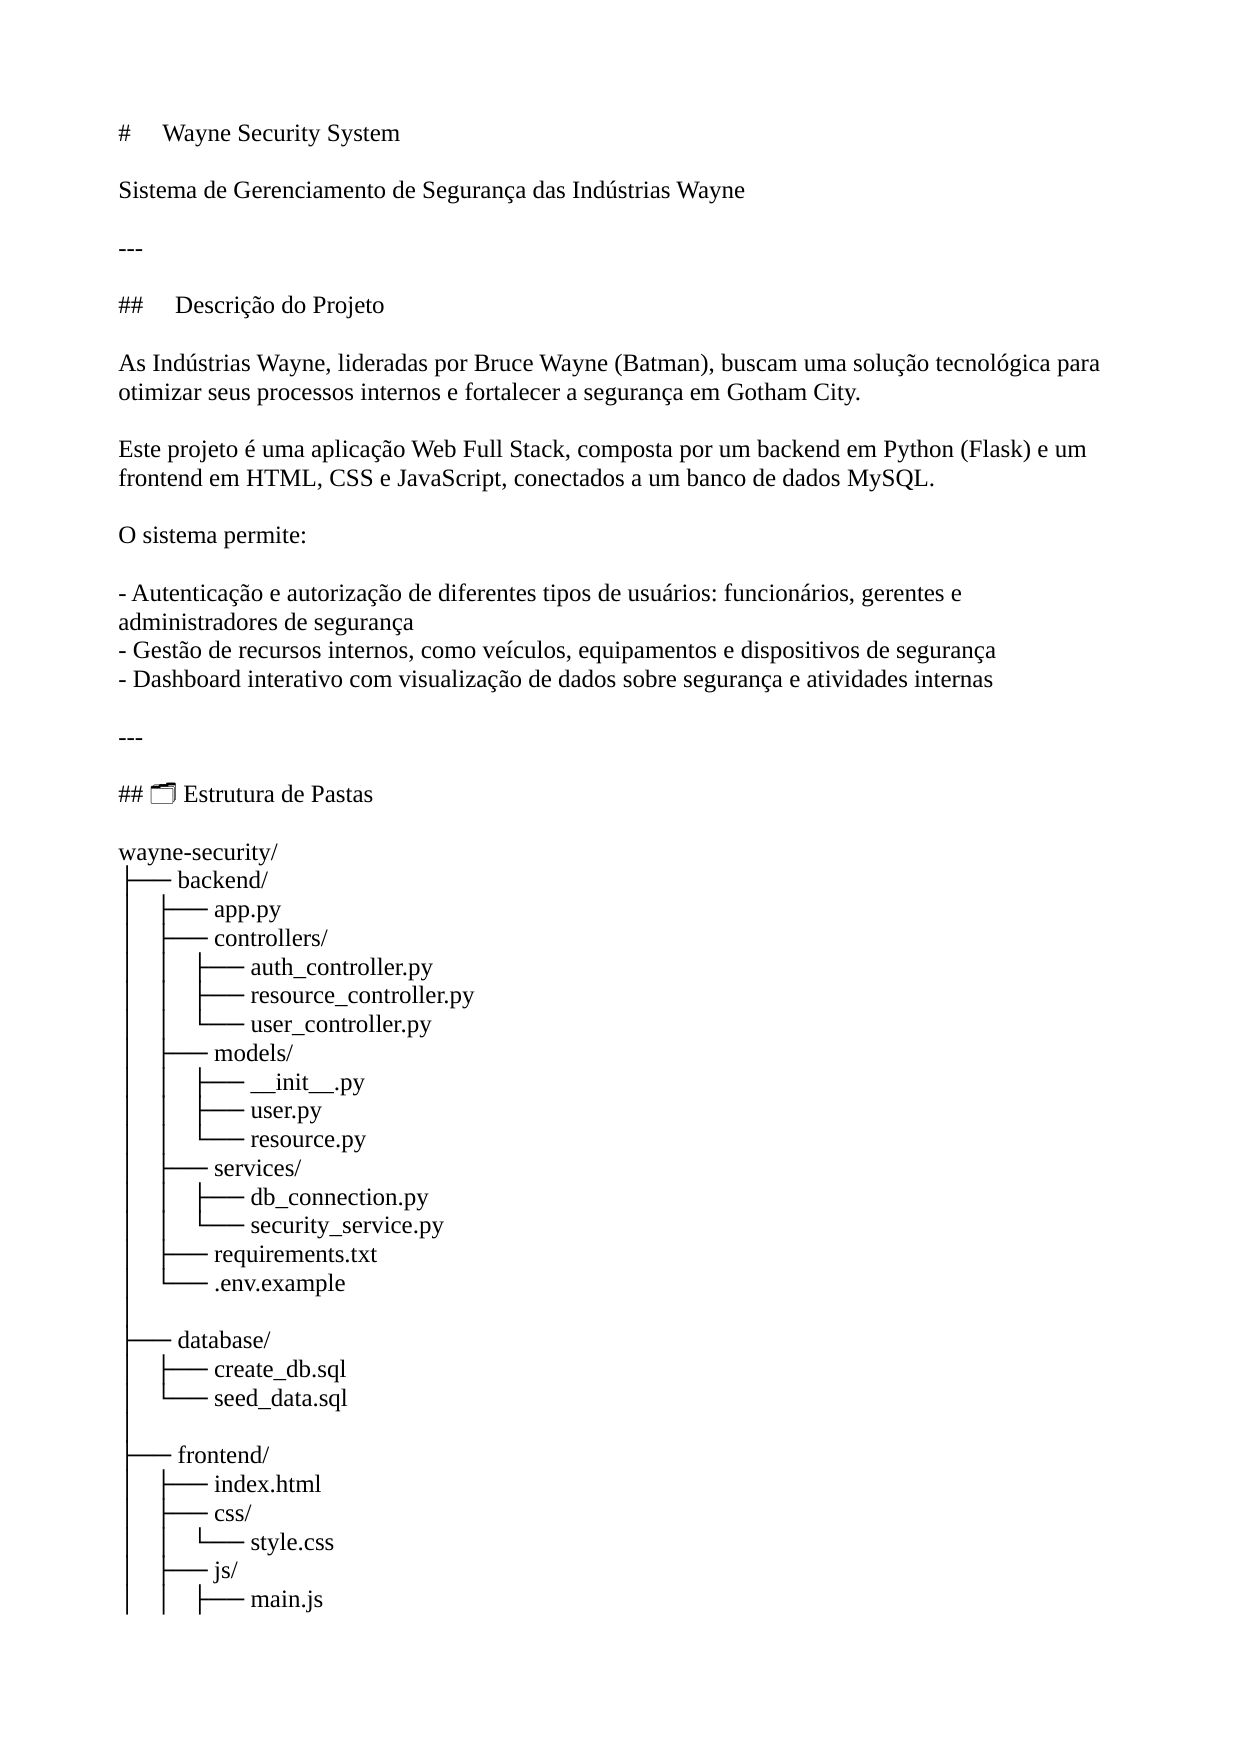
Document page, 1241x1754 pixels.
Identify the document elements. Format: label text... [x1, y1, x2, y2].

text # 🦇 Wayne Security System Sistema de Gerenciamento de Segurança das Indústrias Wayne --- ## 🧩 Descrição do Projeto As Indústrias Wayne, lideradas por Bruce Wayne (Batman), buscam uma solução tecnológica para otimizar seus processos internos e fortalecer a segurança em Gotham City. Este projeto é uma aplicação Web Full Stack, composta por um backend em Python (Flask) e um frontend em HTML, CSS e JavaScript, conectados a um banco de dados MySQL. O sistema permite: - Autenticação e autorização de diferentes tipos de usuários: funcionários, gerentes e administradores de segurança - Gestão de recursos internos, como veículos, equipamentos e dispositivos de segurança - Dashboard interativo com visualização de dados sobre segurança e atividades internas --- ## 🗂️ Estrutura de Pastas [118, 118, 1122, 837]
text wayne-security/ ├── backend/ │ ├── app.py │ ├── controllers/ │ │ ├── auth_controller.py │ │ ├── resource_controller.py │ │ └── user_controller.py │ ├── models/ │ │ ├── __init__.py │ │ ├── user.py │ │ └── resource.py │ ├── services/ │ │ ├── db_connection.py │ │ └── security_service.py │ ├── requirements.txt │ └── .env.example │ ├── database/ │ ├── create_db.sql │ └── seed_data.sql │ ├── frontend/ │ ├── index.html │ ├── css/ │ │ └── style.css │ ├── js/ │ │ ├── main.js [118, 837, 1122, 1613]
